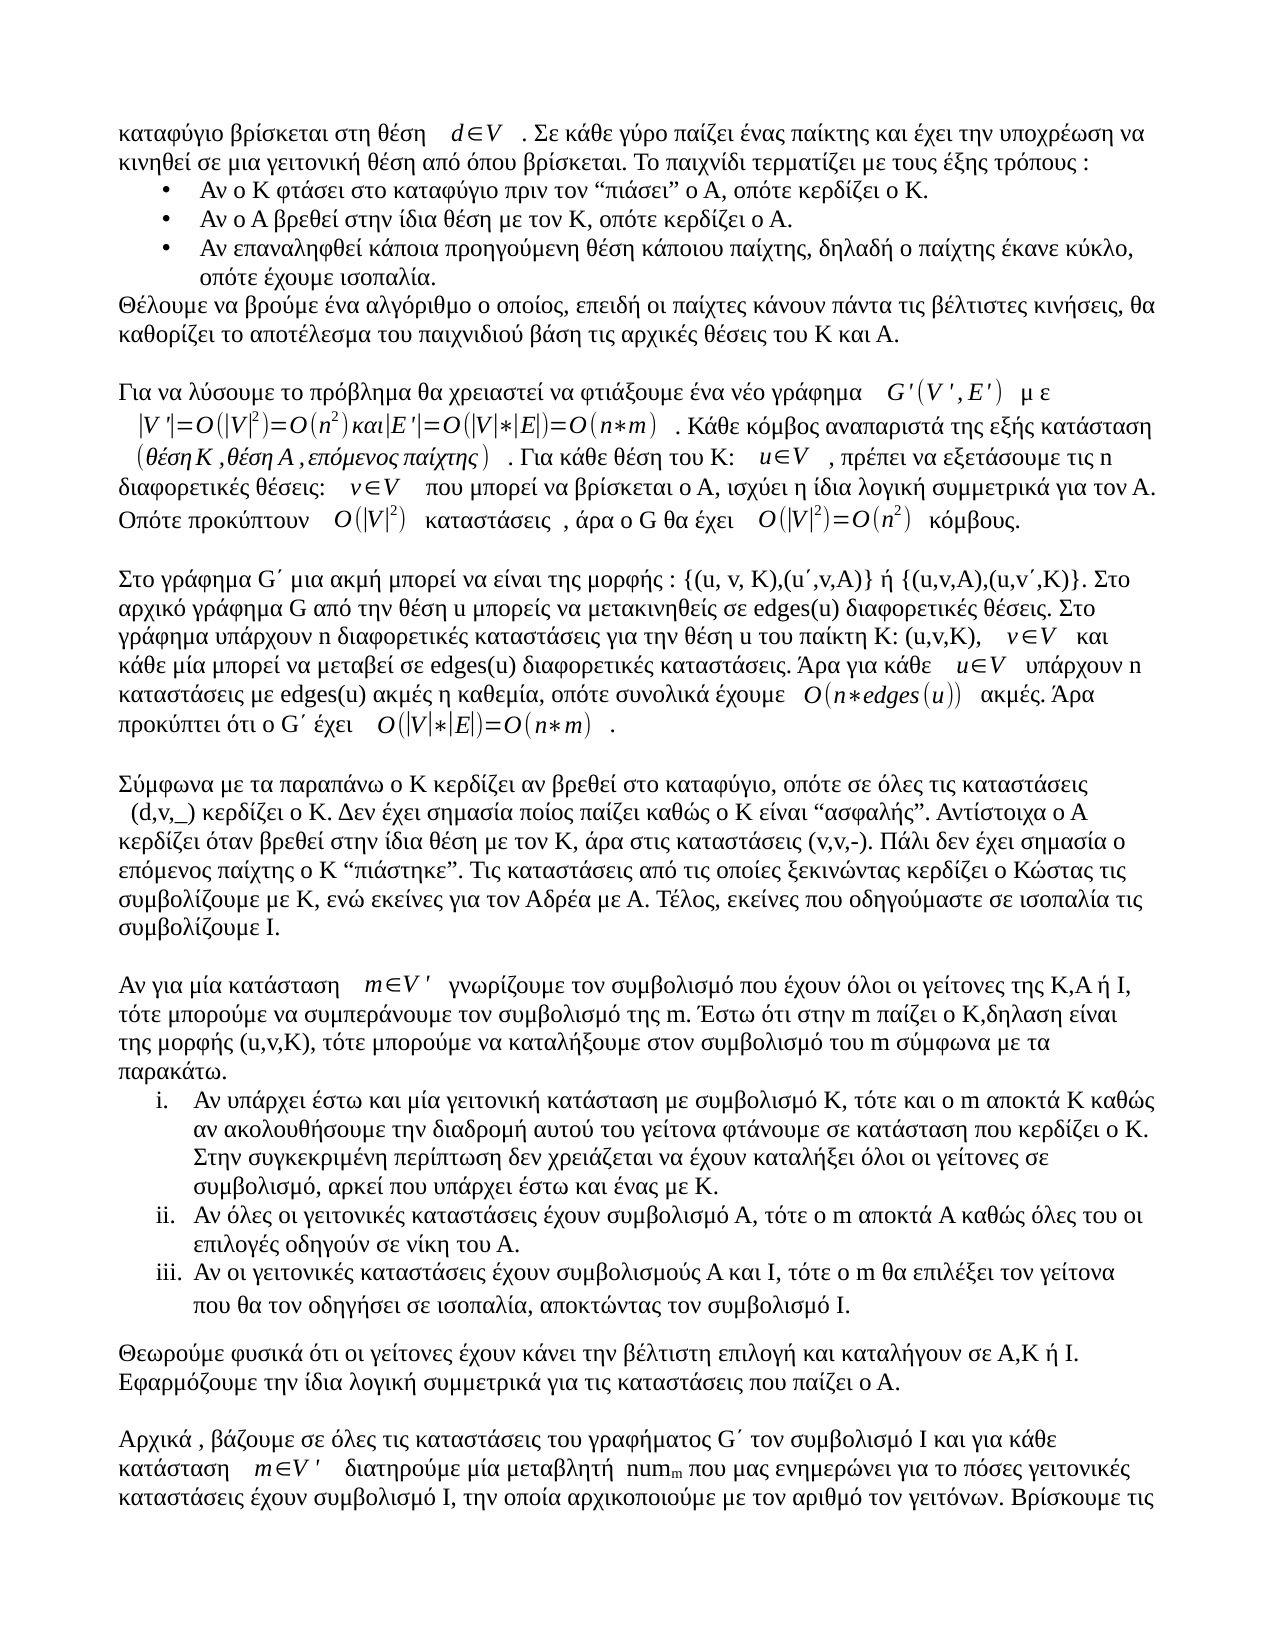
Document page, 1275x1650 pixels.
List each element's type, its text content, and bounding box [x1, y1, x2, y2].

list Αν ο Α βρεθεί στην ίδια θέση με τον Κ, οπότε κερδίζει ο Α. [162, 204, 1157, 233]
text Στο γράφημα G΄ μια ακμή μπορεί να είναι της μορφής : {(u, v, Κ),(u΄,v,A)} ή {(u,v,A),(u,v΄,Κ)}. Στο αρχικό γράφημα G από την θέση u μπορείς να μετακινηθείς σε edges(u) διαφορετικές θέσεις. Στο γράφημα υπάρχουν n διαφορετικές καταστάσεις για την θέση u του παίκτη Κ: (u,v,K), και κάθε μία μπορεί να μεταβεί σε edges(u) διαφορετικές καταστάσεις. Άρα για κάθε υπάρχουν n καταστάσεις με edges(u) ακμές η καθεμία, οπότε συνολικά έχουμεακμές. Άρα προκύπτει ότι ο G΄ έχει . [118, 564, 1157, 740]
text Αρχικά , βάζουμε σε όλες τις καταστάσεις του γραφήματος G΄ τον συμβολισμό Ι και για κάθε κατάσταση διατηρούμε μία μεταβλητή numm που μας ενημερώνει για το πόσες γειτονικές καταστάσεις έχουν συμβολισμό Ι, την οποία αρχικοποιούμε με τον αριθμό τον γειτόνων. Βρίσκουμε τις [118, 1424, 1157, 1511]
list Αν υπάρχει έστω και μία γειτονική κατάσταση με συμβολισμό Κ, τότε και ο m αποκτά K καθώς αν ακολουθήσουμε την διαδρομή αυτού του γείτονα φτάνουμε σε κατάσταση που κερδίζει ο Κ. Στην συγκεκριμένη περίπτωση δεν χρειάζεται να έχουν καταλήξει όλοι οι γείτονες σε συμβολισμό, αρκεί που υπάρχει έστω και ένας με Κ. [156, 1085, 1157, 1200]
text Για να λύσουμε το πρόβλημα θα χρειαστεί να φτιάξουμε ένα νέο γράφημα μ ε. Κάθε κόμβος αναπαριστά της εξής κατάσταση . Για κάθε θέση του Κ: , πρέπει να εξετάσουμε τις n διαφορετικές θέσεις: που μπορεί να βρίσκεται ο Α, ισχύει η ίδια λογική συμμετρικά για τον Α. Οπότε προκύπτουν καταστάσεις , άρα ο G θα έχει κόμβους. [118, 377, 1157, 535]
list Αν ο Κ φτάσει στο καταφύγιο πριν τον “πιάσει” ο Α, οπότε κερδίζει ο Κ. [162, 176, 1157, 204]
text Έχουμε ένα συνεκτικό μη κατευθυνόμενο γράφο ,με n κορυφές και m ακμές. Στο παιχνίδι παίζουν οι παίχτες Κώστας και Ανδρές, στον ρόλο του κλέφτη και αστυνομικού ο καθένας αντίστοιχα και τους συμβολίζουμε ως Κ και Α. Οι παίχτες Κ,Α αρχίζουν από τις θέσεις και το καταφύγιο βρίσκεται στη θέση . Σε κάθε γύρο παίζει ένας παίκτης και έχει την υποχρέωση να κινηθεί σε μια γειτονική θέση από όπου βρίσκεται. Το παιχνίδι τερματίζει με τους έξης τρόπους : [118, 118, 1157, 176]
list Αν επαναληφθεί κάποια προηγούμενη θέση κάποιου παίχτης, δηλαδή ο παίχτης έκανε κύκλο, οπότε έχουμε ισοπαλία. [162, 233, 1157, 291]
list Αν οι γειτονικές καταστάσεις έχουν συμβολισμούς Α και Ι, τότε ο m θα επιλέξει τον γείτονα που θα τον οδηγήσει σε ισοπαλία, αποκτώντας τον συμβολισμό Ι. [156, 1257, 1157, 1319]
text Θεωρούμε φυσικά ότι οι γείτονες έχουν κάνει την βέλτιστη επιλογή και καταλήγουν σε Α,Κ ή Ι. Εφαρμόζουμε την ίδια λογική συμμετρικά για τις καταστάσεις που παίζει ο Α. [118, 1338, 1157, 1396]
list Αν όλες οι γειτονικές καταστάσεις έχουν συμβολισμό Α, τότε ο m αποκτά A καθώς όλες του οι επιλογές οδηγούν σε νίκη του Α. [156, 1200, 1157, 1257]
text Σύμφωνα με τα παραπάνω ο Κ κερδίζει αν βρεθεί στο καταφύγιο, οπότε σε όλες τις καταστάσεις [118, 769, 1157, 797]
text Αν για μία κατάσταση γνωρίζουμε τον συμβολισμό που έχουν όλοι οι γείτονες της Κ,Α ή Ι, τότε μπορούμε να συμπεράνουμε τον συμβολισμό της m. Έστω ότι στην m παίζει ο Κ,δηλαση είναι της μορφής (u,v,K), τότε μπορούμε να καταλήξουμε στον συμβολισμό του m σύμφωνα με τα παρακάτω. [118, 970, 1157, 1085]
text Θέλουμε να βρούμε ένα αλγόριθμο ο οποίος, επειδή οι παίχτες κάνουν πάντα τις βέλτιστες κινήσεις, θα καθορίζει το αποτέλεσμα του παιχνιδιού βάση τις αρχικές θέσεις του Κ και Α. [118, 291, 1157, 348]
text (d,v,_) κερδίζει ο Κ. Δεν έχει σημασία ποίος παίζει καθώς ο Κ είναι “ασφαλής”. Αντίστοιχα ο Α κερδίζει όταν βρεθεί στην ίδια θέση με τον Κ, άρα στις καταστάσεις (v,v,-). Πάλι δεν έχει σημασία ο επόμενος παίχτης ο Κ “πιάστηκε”. Τις καταστάσεις από τις οποίες ξεκινώντας κερδίζει ο Κώστας τις συμβολίζουμε με Κ, ενώ εκείνες για τον Αδρέα με Α. Τέλος, εκείνες που οδηγούμαστε σε ισοπαλία τις συμβολίζουμε Ι. [118, 797, 1157, 941]
